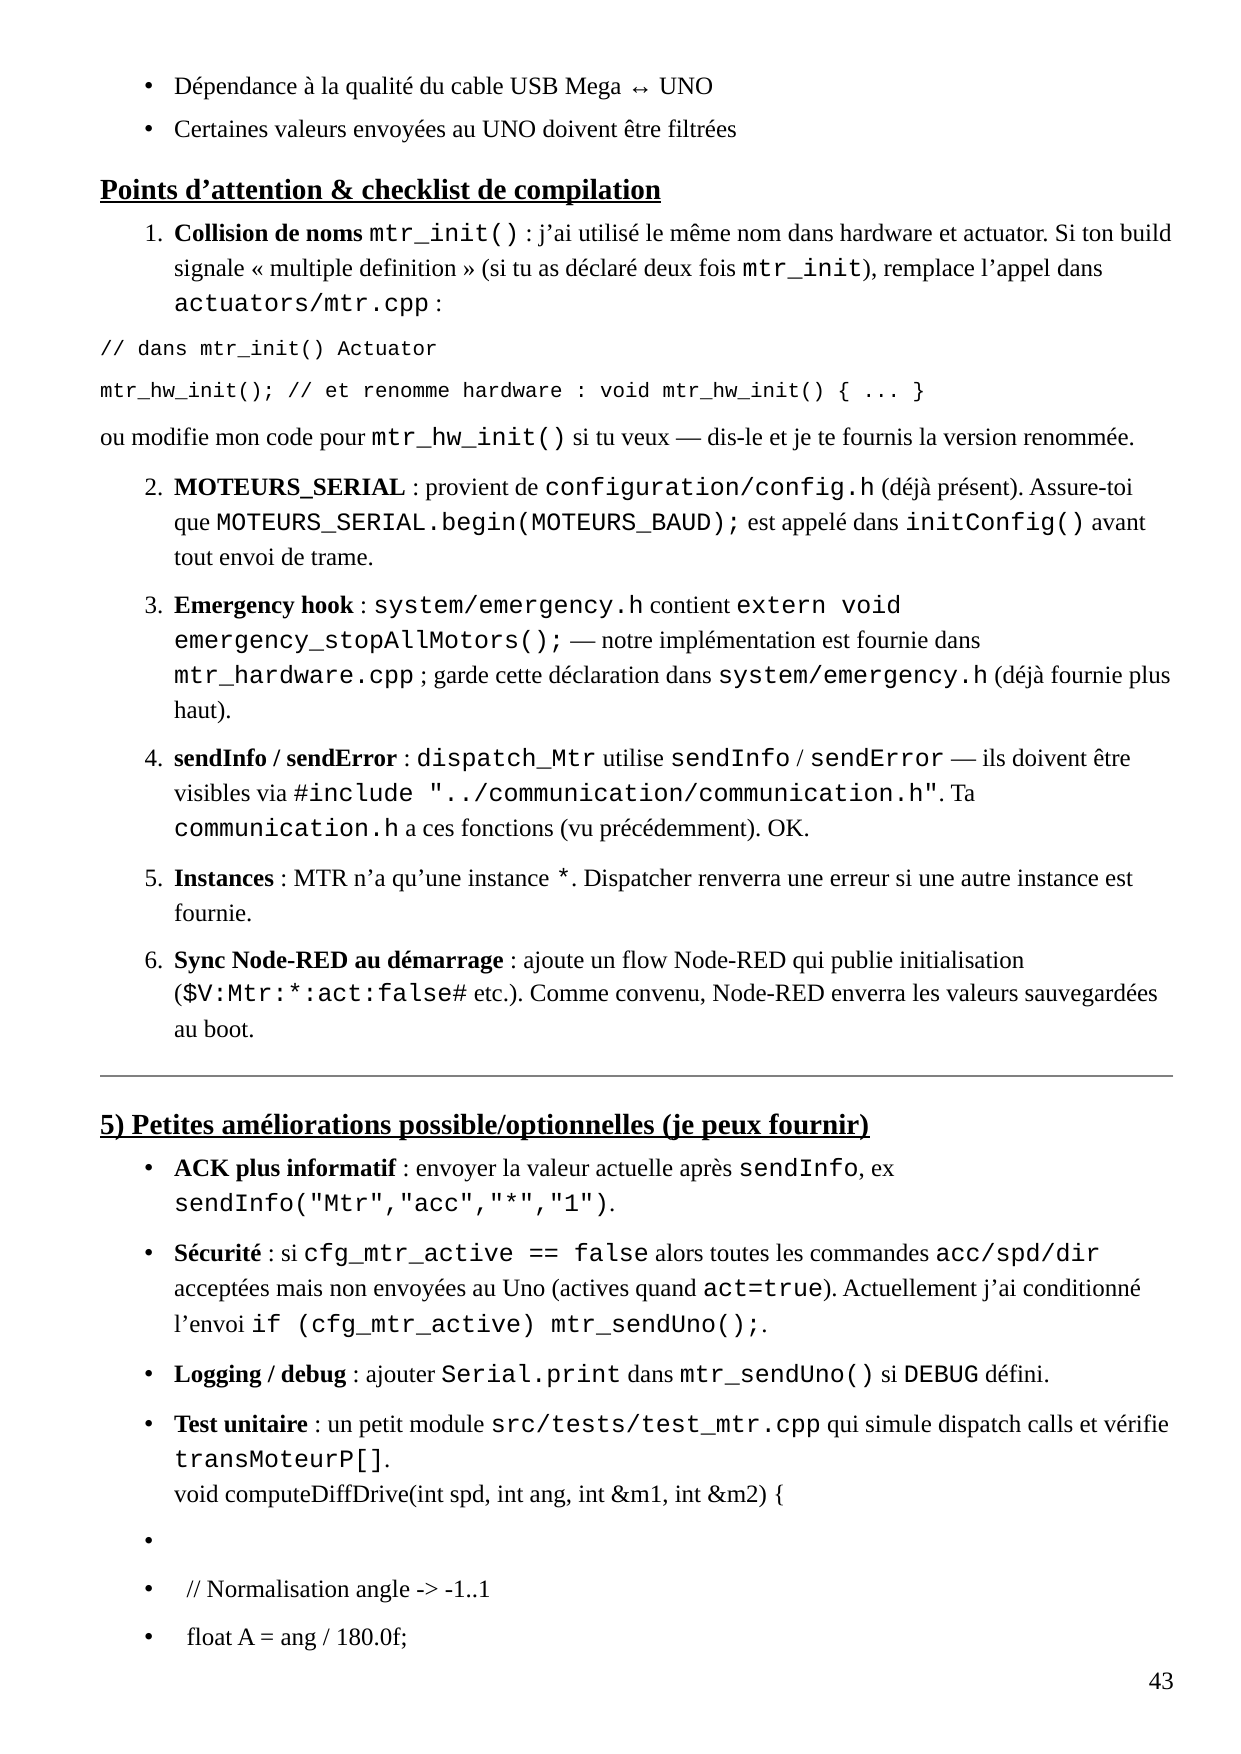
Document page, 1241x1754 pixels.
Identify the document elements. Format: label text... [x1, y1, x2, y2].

subtitle 5) Petites améliorations possible/optionnelles (je peux fournir) [100, 1107, 1173, 1141]
list Sécurité : si cfg_mtr_active == false alors toutes les commandes acc/spd/dir acceptées mais non envoyées au Uno (actives quand act=true). Actuellement j’ai conditionné l’envoi if (cfg_mtr_active) mtr_sendUno();. [144, 1238, 1173, 1339]
list sendInfo / sendError : dispatch_Mtr utilise sendInfo / sendError — ils doivent être visibles via #include "../communication/communication.h". Ta communication.h a ces fonctions (vu précédemment). OK. [144, 743, 1173, 844]
list float A = ang / 180.0f; [144, 1622, 1173, 1650]
subtitle Points d’attention & checklist de compilation [100, 172, 1173, 206]
list // Normalisation angle -> -1..1 [144, 1574, 1173, 1603]
list ACK plus informatif : envoyer la valeur actuelle après sendInfo, ex sendInfo("Mtr","acc","*","1"). [144, 1153, 1173, 1219]
text // dans mtr_init() Actuator [100, 338, 1173, 362]
list Certaines valeurs envoyées au UNO doivent être filtrées [144, 114, 1173, 143]
list Sync Node-RED au démarrage : ajoute un flow Node-RED qui publie initialisation ($V:Mtr:*:act:false# etc.). Comme convenu, Node-RED enverra les valeurs sauvegardées au boot. [144, 946, 1173, 1042]
text ou modifie mon code pour mtr_hw_init() si tu veux — dis-le et je te fournis la version renommée. [100, 422, 1173, 453]
list Dépendance à la qualité du cable USB Mega ↔ UNO [144, 71, 1173, 99]
list Collision de noms mtr_init() : j’ai utilisé le même nom dans hardware et actuator. Si ton build signale « multiple definition » (si tu as déclaré deux fois mtr_init), remplace l’appel dans actuators/mtr.cpp : [144, 218, 1173, 319]
text mtr_hw_init(); // et renomme hardware : void mtr_hw_init() { ... } [100, 380, 1173, 404]
list Test unitaire : un petit module src/tests/test_mtr.cpp qui simule dispatch calls et vérifie transMoteurP[]. void computeDiffDrive(int spd, int ang, int &m1, int &m2) { [144, 1409, 1173, 1508]
list Logging / debug : ajouter Serial.print dans mtr_sendUno() si DEBUG défini. [144, 1359, 1173, 1389]
list Emergency hook : system/emergency.h contient extern void emergency_stopAllMotors(); — notre implémentation est fournie dans mtr_hardware.cpp ; garde cette déclaration dans system/emergency.h (déjà fournie plus haut). [144, 590, 1173, 724]
list Instances : MTR n’a qu’une instance *. Dispatcher renverra une erreur si une autre instance est fournie. [144, 863, 1173, 927]
list MOTEURS_SERIAL : provient de configuration/config.h (déjà présent). Assure-toi que MOTEURS_SERIAL.begin(MOTEURS_BAUD); est appelé dans initConfig() avant tout envoi de trame. [144, 472, 1173, 571]
